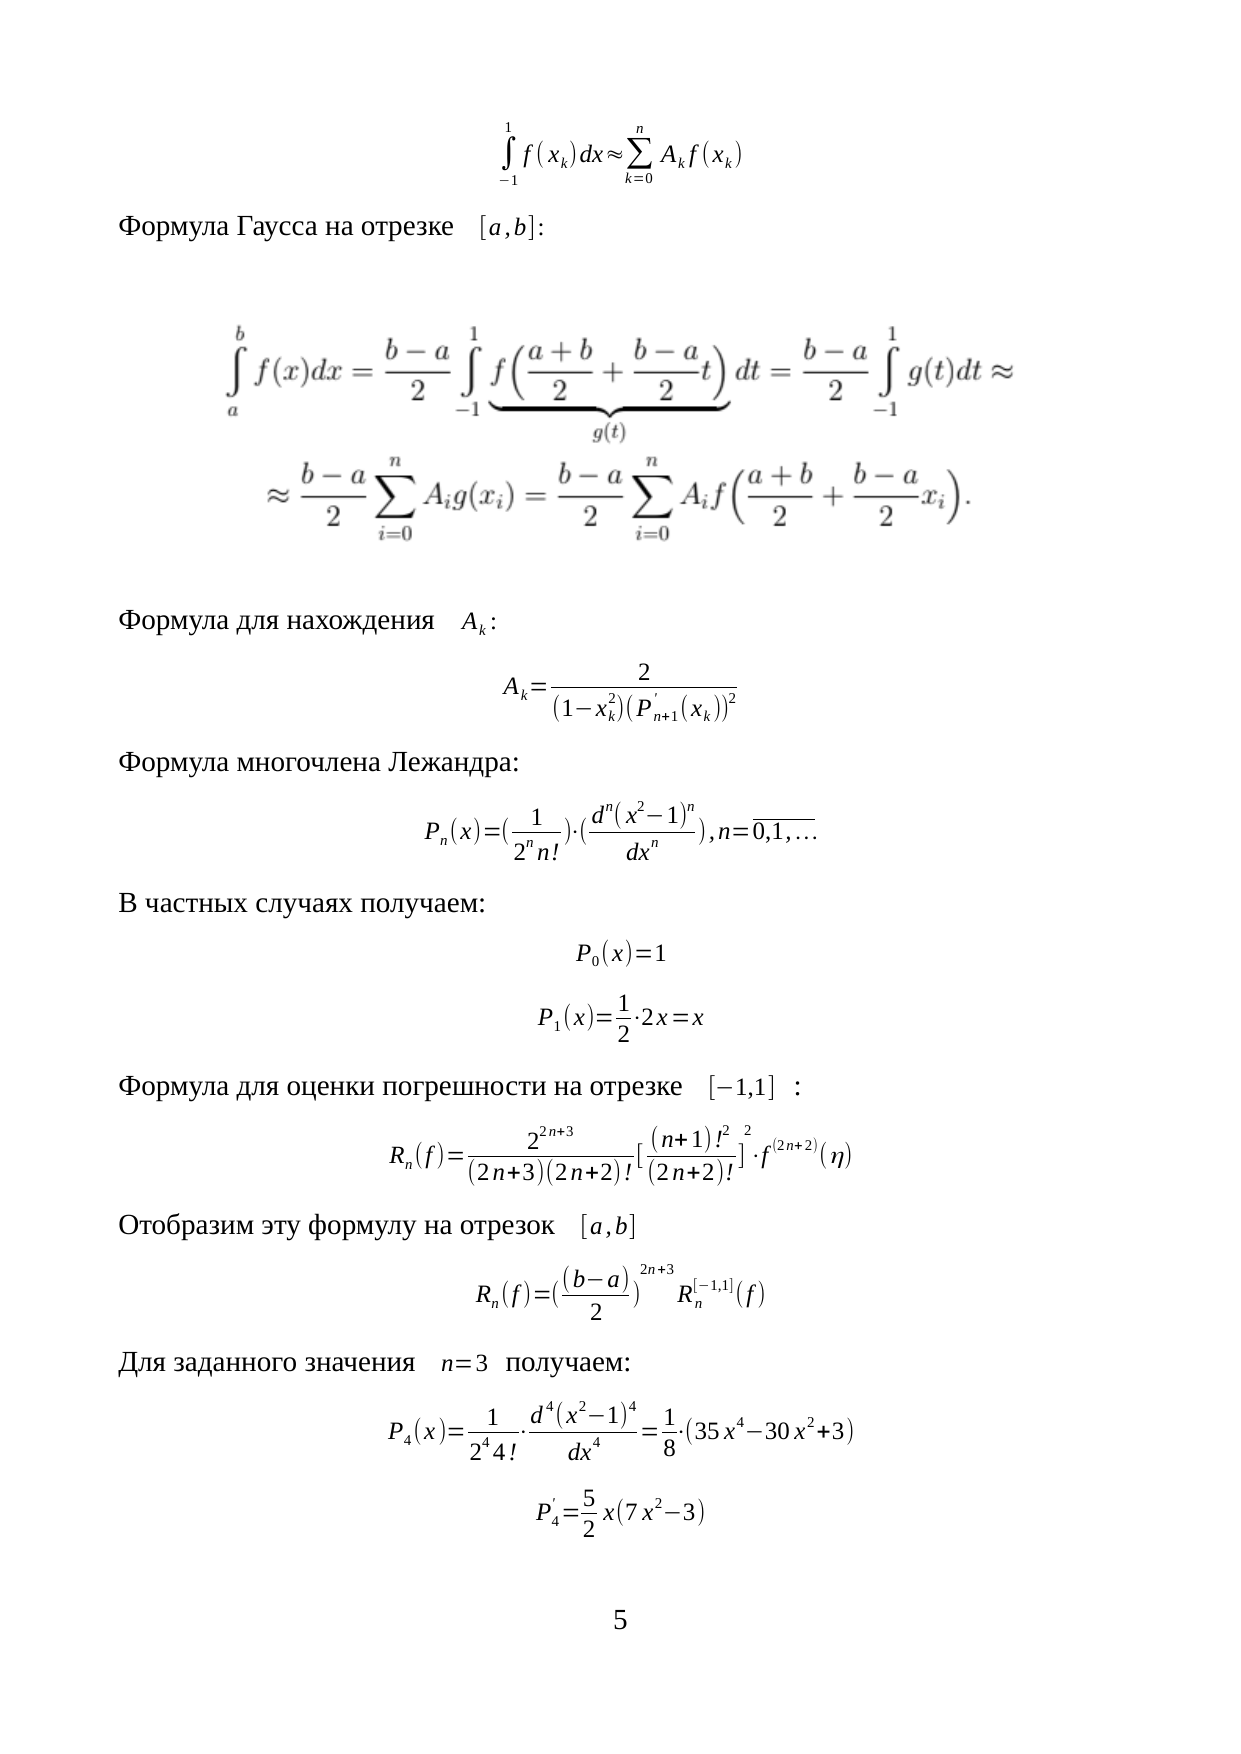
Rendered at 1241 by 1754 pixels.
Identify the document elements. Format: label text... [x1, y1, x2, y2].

text Формула для нахождения [118, 602, 1122, 639]
text Формула Гаусса на отрезке [118, 208, 1122, 242]
picture [221, 314, 1019, 545]
text Для заданного значения получаем: [118, 1344, 1122, 1378]
text Формула многочлена Лежандра: [118, 744, 1122, 778]
text Формула для оценки погрешности на отрезке : [118, 1068, 1122, 1102]
text В частных случаях получаем: [118, 885, 1122, 918]
text Отобразим эту формулу на отрезок [118, 1207, 1122, 1241]
